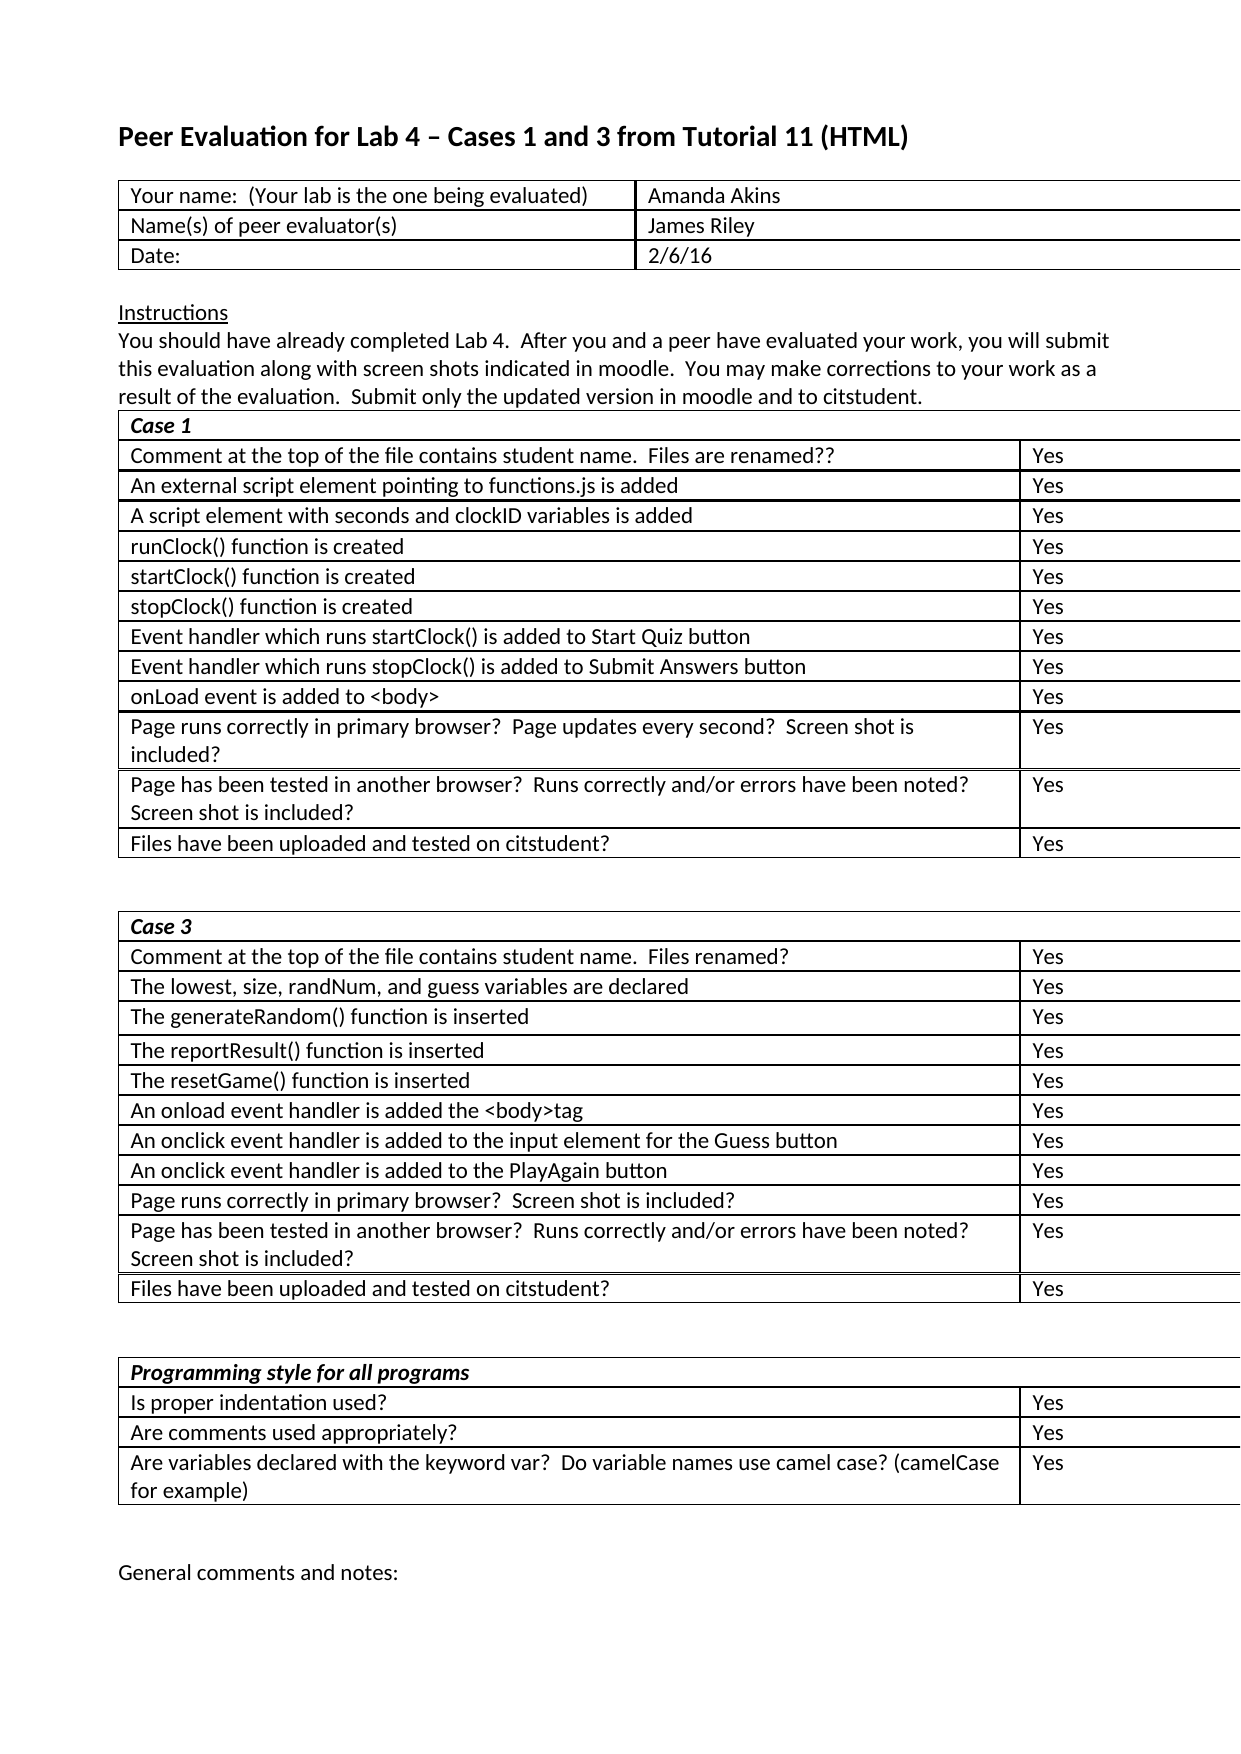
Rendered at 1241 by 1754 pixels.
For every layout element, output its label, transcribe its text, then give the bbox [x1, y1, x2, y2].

table_cell Yes [1021, 502, 1240, 530]
table_cell 2/6/16 [637, 241, 1240, 269]
table_cell Yes [1021, 829, 1240, 857]
table_cell Yes [1021, 622, 1240, 650]
table_cell Yes [1021, 1096, 1240, 1124]
table_cell Yes [1021, 532, 1240, 560]
table_header Amanda Akins [637, 181, 1240, 209]
table_cell Yes [1021, 771, 1240, 827]
table_cell The reportResult() function is inserted [119, 1036, 1019, 1064]
table_cell Page runs correctly in primary browser? Page updates every second? Screen shot is included? [119, 713, 1019, 768]
table_cell Yes [1021, 713, 1240, 768]
table_cell Files have been uploaded and tested on citstudent? [119, 1275, 1019, 1302]
table_cell James Riley [637, 211, 1240, 239]
table_cell startClock() function is created [119, 562, 1019, 590]
table_cell The lowest, size, randNum, and guess variables are declared [119, 972, 1019, 1000]
table_cell Yes [1021, 1156, 1240, 1184]
table_cell stopClock() function is created [119, 592, 1019, 620]
table_cell Yes [1021, 472, 1240, 499]
text General comments and notes: [118, 1558, 1122, 1586]
table_cell Yes [1021, 562, 1240, 590]
table_cell Yes [1021, 1186, 1240, 1214]
table_cell Comment at the top of the file contains student name. Files renamed? [119, 942, 1019, 970]
table_header Your name: (Your lab is the one being evaluated) [119, 181, 634, 209]
table_cell Yes [1021, 942, 1240, 970]
table_header Case 3 [119, 912, 1240, 940]
table_cell Yes [1021, 1388, 1240, 1416]
table_cell Yes [1021, 1036, 1240, 1064]
table_cell Yes [1021, 441, 1240, 469]
table_cell Yes [1021, 1216, 1240, 1272]
text Instructions You should have already completed Lab 4. After you and a peer have evaluated your work, you will submit this evaluation along with screen shots indicated in moodle. You may make corrections to your work as a result of the evaluation. Submit only the updated version in moodle and to citstudent. [118, 298, 1122, 410]
table_cell onLoad event is added to <body> [119, 682, 1019, 710]
table_cell An external script element pointing to functions.js is added [119, 472, 1019, 499]
table_cell Name(s) of peer evaluator(s) [119, 211, 634, 239]
table_cell The generateRandom() function is inserted [119, 1002, 1019, 1034]
table_cell An onclick event handler is added to the input element for the Guess button [119, 1126, 1019, 1154]
table_cell Is proper indentation used? [119, 1388, 1019, 1416]
table_cell Page has been tested in another browser? Runs correctly and/or errors have been noted? Screen shot is included? [119, 1216, 1019, 1272]
table_cell The resetGame() function is inserted [119, 1066, 1019, 1094]
text Peer Evaluation for Lab 4 – Cases 1 and 3 from Tutorial 11 (HTML) [118, 118, 1122, 154]
table_cell Date: [119, 241, 634, 269]
table_cell Yes [1021, 1126, 1240, 1154]
table_cell Are comments used appropriately? [119, 1418, 1019, 1446]
table_cell Event handler which runs stopClock() is added to Submit Answers button [119, 652, 1019, 680]
table_cell Yes [1021, 1448, 1240, 1504]
table_cell Yes [1021, 1275, 1240, 1302]
table_cell Event handler which runs startClock() is added to Start Quiz button [119, 622, 1019, 650]
table_header Case 1 [119, 411, 1240, 439]
table_cell Yes [1021, 1066, 1240, 1094]
table_cell Page has been tested in another browser? Runs correctly and/or errors have been noted? Screen shot is included? [119, 771, 1019, 827]
table_header Programming style for all programs [119, 1358, 1240, 1386]
table_cell Are variables declared with the keyword var? Do variable names use camel case? (camelCase for example) [119, 1448, 1019, 1504]
table_cell An onclick event handler is added to the PlayAgain button [119, 1156, 1019, 1184]
table_cell Yes [1021, 1418, 1240, 1446]
table_cell Yes [1021, 1002, 1240, 1034]
table_cell A script element with seconds and clockID variables is added [119, 502, 1019, 530]
table_cell Yes [1021, 592, 1240, 620]
table_cell Page runs correctly in primary browser? Screen shot is included? [119, 1186, 1019, 1214]
table_cell Yes [1021, 652, 1240, 680]
table_cell runClock() function is created [119, 532, 1019, 560]
table_cell Comment at the top of the file contains student name. Files are renamed?? [119, 441, 1019, 469]
table_cell Files have been uploaded and tested on citstudent? [119, 829, 1019, 857]
table_cell Yes [1021, 682, 1240, 710]
table_cell An onload event handler is added the <body>tag [119, 1096, 1019, 1124]
table_cell Yes [1021, 972, 1240, 1000]
